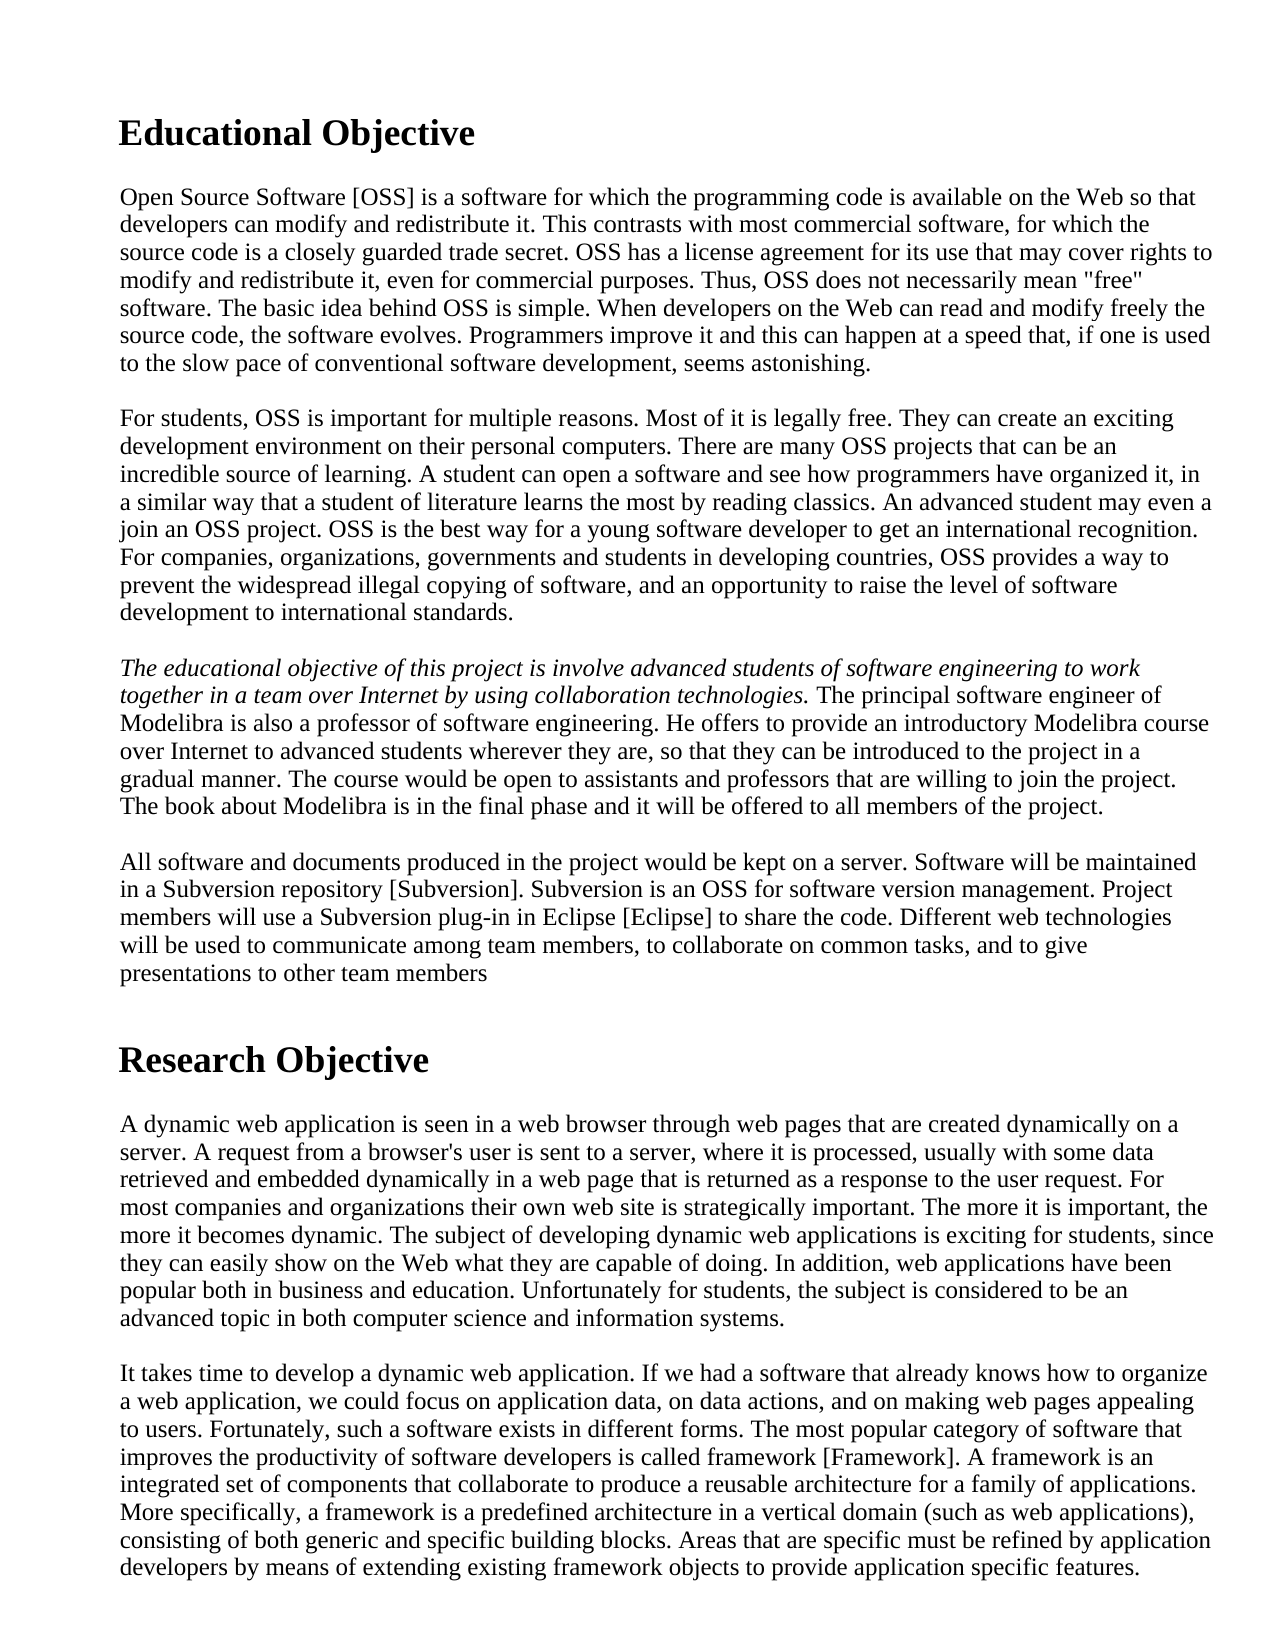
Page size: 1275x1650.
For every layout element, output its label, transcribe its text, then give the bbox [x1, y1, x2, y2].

text For students, OSS is important for multiple reasons. Most of it is legally free. They can create an exciting development environment on their personal computers. There are many OSS projects that can be an incredible source of learning. A student can open a software and see how programmers have organized it, in a similar way that a student of literature learns the most by reading classics. An advanced student may even a join an OSS project. OSS is the best way for a young software developer to get an international recognition. For companies, organizations, governments and students in developing countries, OSS provides a way to prevent the widespread illegal copying of software, and an opportunity to raise the level of software development to international standards. [119, 404, 1216, 626]
text All software and documents produced in the project would be kept on a server. Software will be maintained in a Subversion repository [Subversion]. Subversion is an OSS for software version management. Project members will use a Subversion plug-in in Eclipse [Eclipse] to share the code. Different web technologies will be used to communicate among team members, to collaborate on common tasks, and to give presentations to other team members [119, 848, 1216, 986]
subtitle Educational Objective [118, 112, 1216, 153]
subtitle Research Objective [118, 1039, 1216, 1081]
text It takes time to develop a dynamic web application. If we had a software that already knows how to organize a web application, we could focus on application data, on data actions, and on making web pages appealing to users. Fortunately, such a software exists in different forms. The most popular category of software that improves the productivity of software developers is called framework [Framework]. A framework is an integrated set of components that collaborate to produce a reusable architecture for a family of applications. More specifically, a framework is a predefined architecture in a vertical domain (such as web applications), consisting of both generic and specific building blocks. Areas that are specific must be refined by application developers by means of extending existing framework objects to provide application specific features. [119, 1359, 1216, 1581]
text A dynamic web application is seen in a web browser through web pages that are created dynamically on a server. A request from a browser's user is sent to a server, where it is processed, usually with some data retrieved and embedded dynamically in a web page that is returned as a response to the user request. For most companies and organizations their own web site is strategically important. The more it is important, the more it becomes dynamic. The subject of developing dynamic web applications is exciting for students, since they can easily show on the Web what they are capable of doing. In addition, web applications have been popular both in business and education. Unfortunately for students, the subject is considered to be an advanced topic in both computer science and information systems. [119, 1110, 1216, 1332]
text The educational objective of this project is involve advanced students of software engineering to work together in a team over Internet by using collaboration technologies. The principal software engineer of Modelibra is also a professor of software engineering. He offers to provide an introductory Modelibra course over Internet to advanced students wherever they are, so that they can be introduced to the project in a gradual manner. The course would be open to assistants and professors that are willing to join the project. The book about Modelibra is in the final phase and it will be offered to all members of the project. [119, 654, 1216, 820]
text Open Source Software [OSS] is a software for which the programming code is available on the Web so that developers can modify and redistribute it. This contrasts with most commercial software, for which the source code is a closely guarded trade secret. OSS has a license agreement for its use that may cover rights to modify and redistribute it, even for commercial purposes. Thus, OSS does not necessarily mean "free" software. The basic idea behind OSS is simple. When developers on the Web can read and modify freely the source code, the software evolves. Programmers improve it and this can happen at a speed that, if one is used to the slow pace of conventional software development, seems astonishing. [119, 183, 1216, 377]
